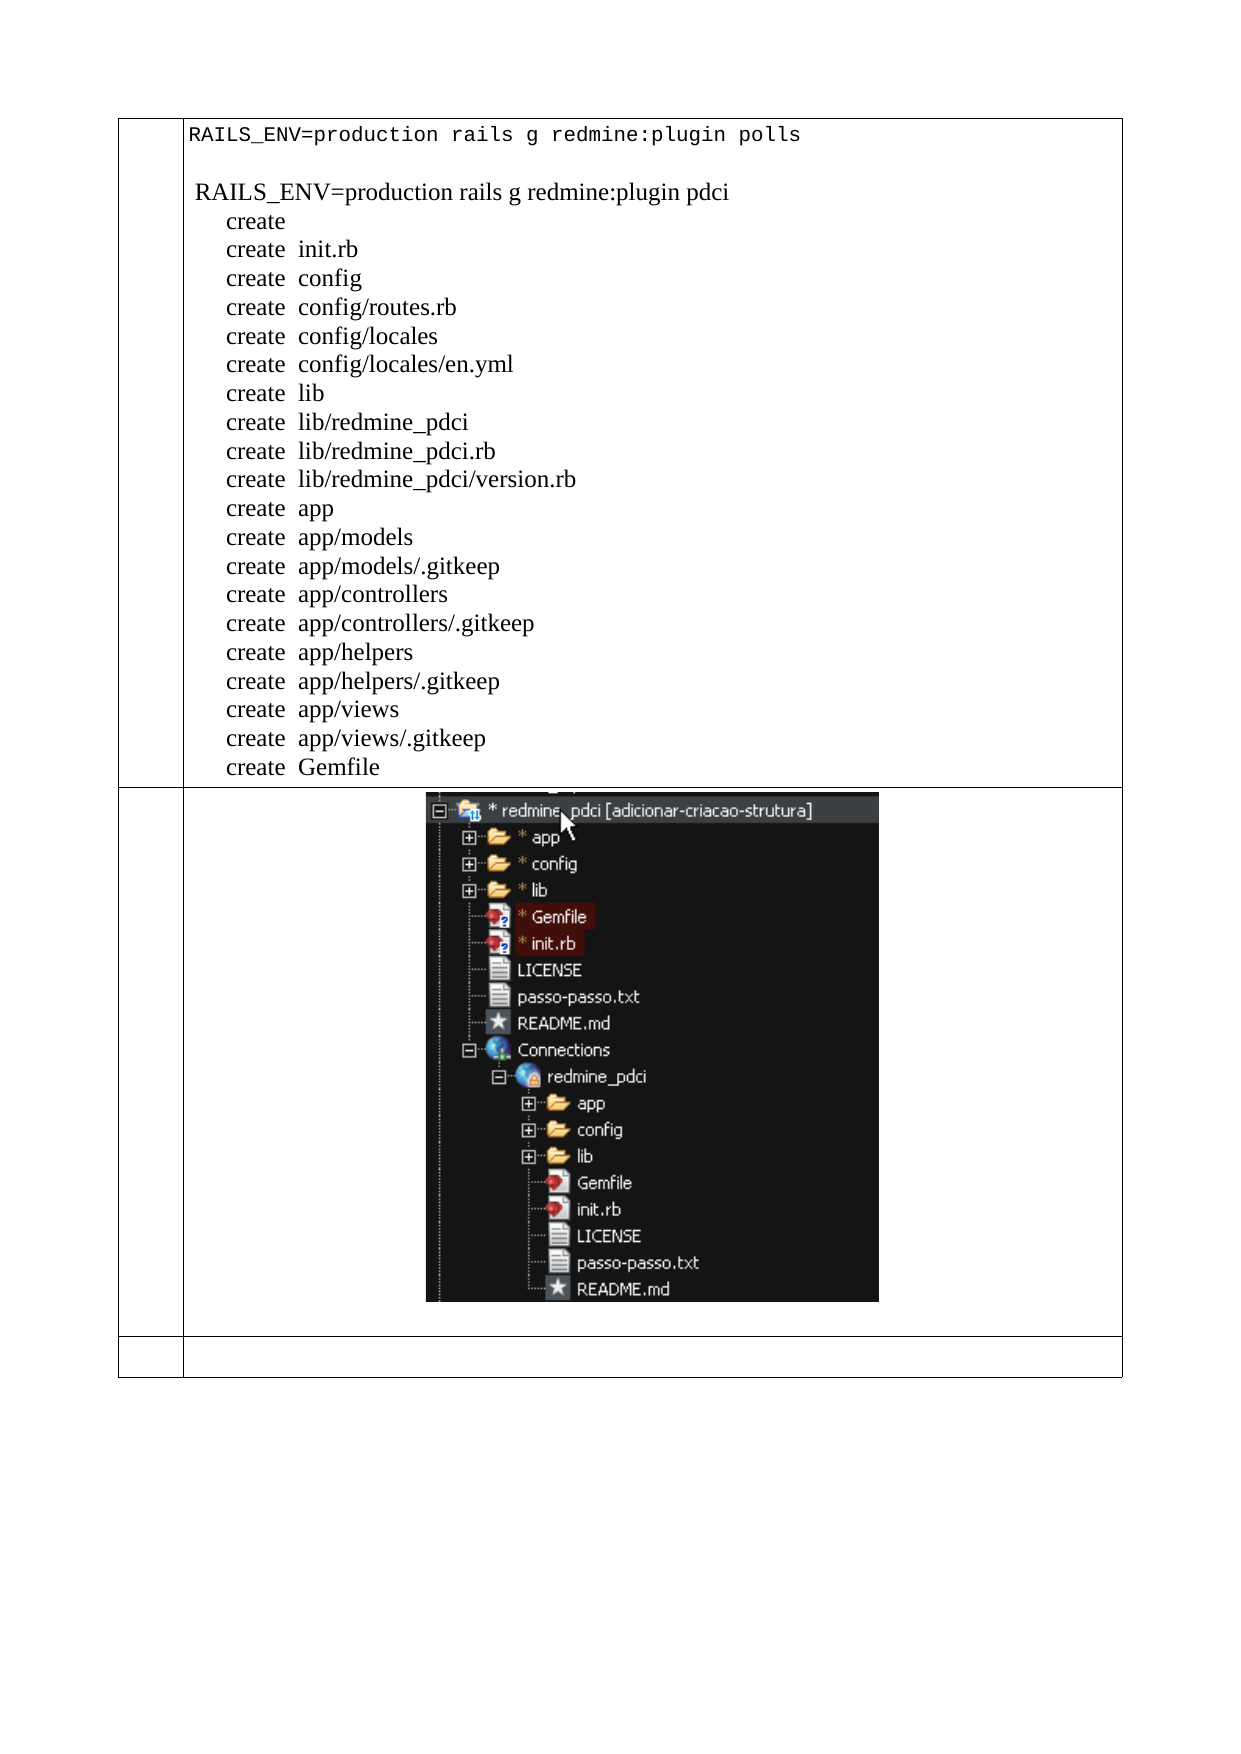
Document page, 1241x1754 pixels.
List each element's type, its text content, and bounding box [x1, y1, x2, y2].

table_cell [184, 793, 1122, 1336]
table_cell [184, 1337, 1122, 1377]
picture [425, 792, 879, 1302]
table_cell [119, 119, 183, 787]
table_cell [119, 1337, 183, 1377]
table_cell RAILS_ENV=production rails g redmine:plugin polls RAILS_ENV=production rails g redmine:plugin pdci create create init.rb create config create config/routes.rb create config/locales create config/locales/en.yml create lib create lib/redmine_pdci create lib/redmine_pdci.rb create lib/redmine_pdci/version.rb create app create app/models create app/models/.gitkeep create app/controllers create app/controllers/.gitkeep create app/helpers create app/helpers/.gitkeep create app/views create app/views/.gitkeep create Gemfile [184, 119, 1122, 787]
table_cell [119, 788, 183, 1336]
table_cell [184, 788, 1122, 792]
